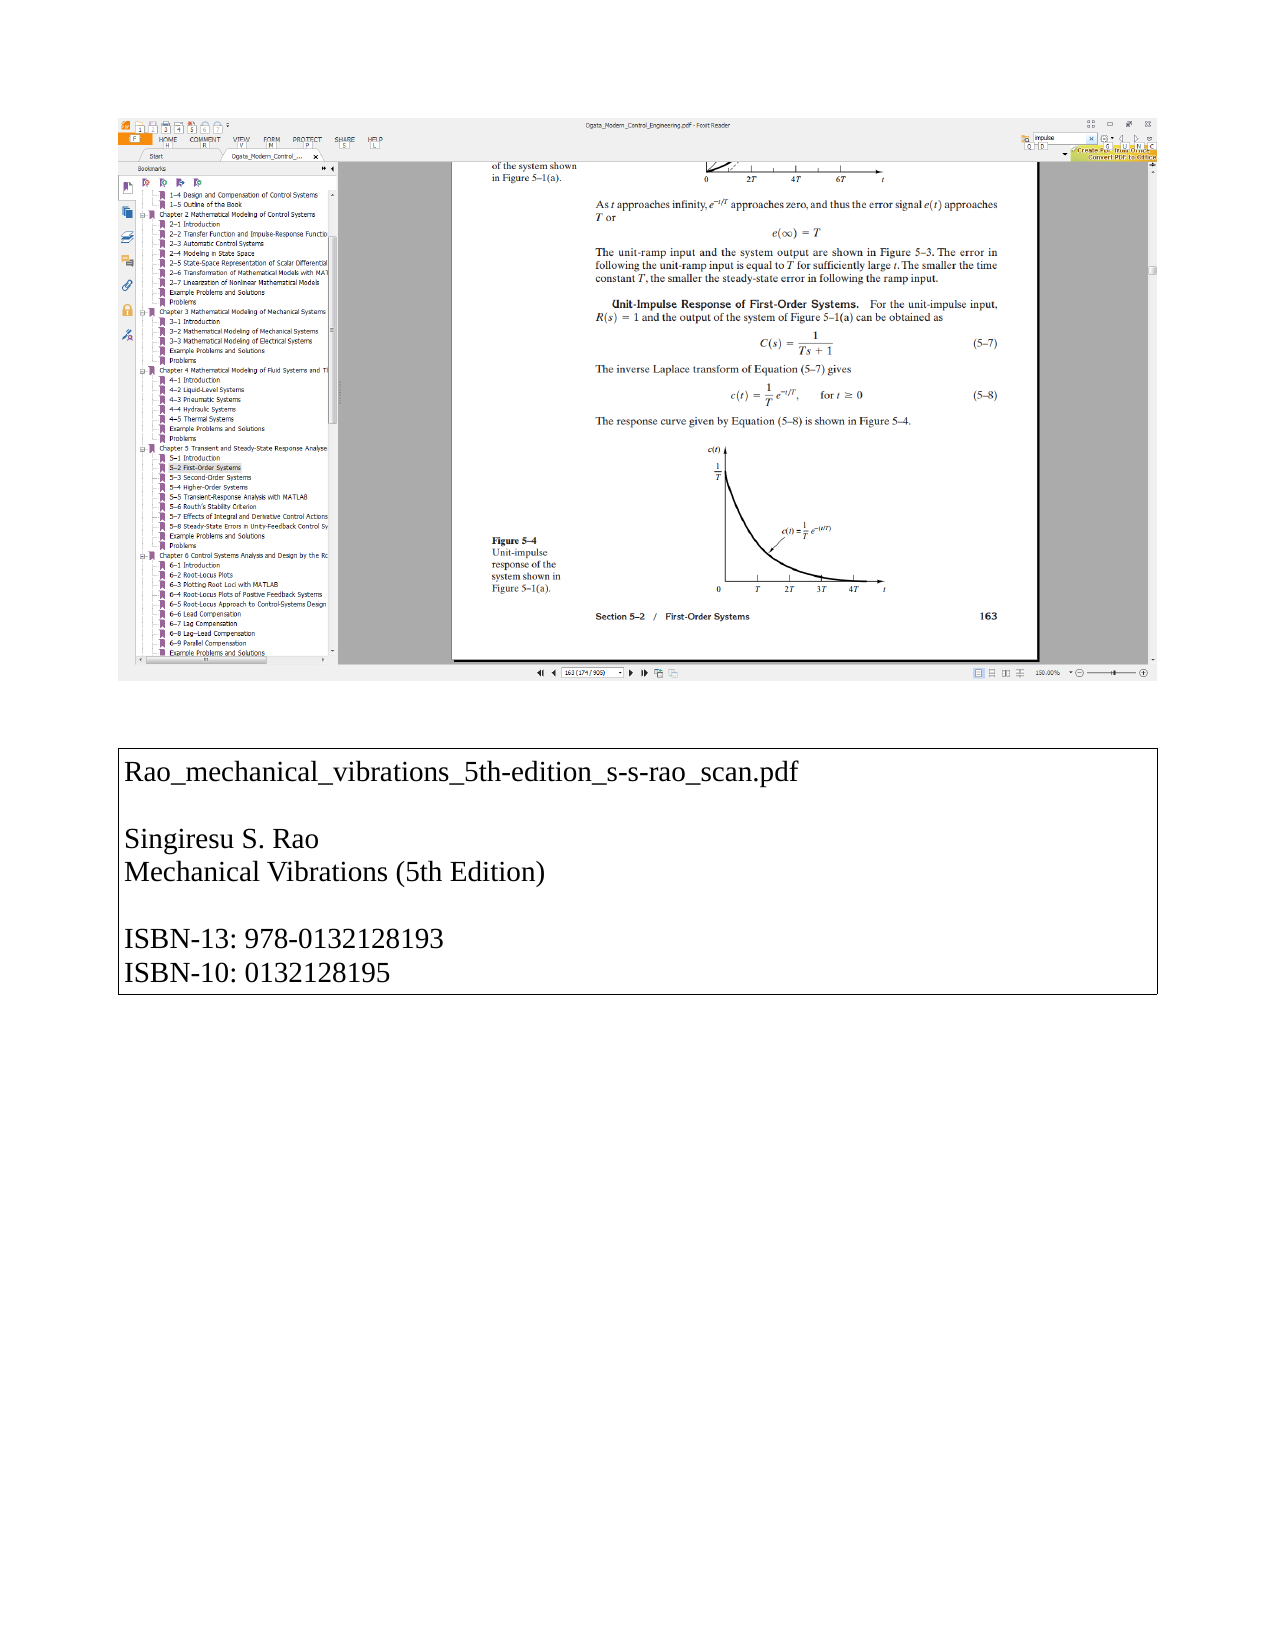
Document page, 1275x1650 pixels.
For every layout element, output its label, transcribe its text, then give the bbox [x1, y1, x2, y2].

picture [118, 118, 1157, 681]
table_header Rao_mechanical_vibrations_5th-edition_s-s-rao_scan.pdf Singiresu S. Rao Mechanical Vibrations (5th Edition) ISBN-13: 978-0132128193 ISBN-10: 0132128195 [119, 749, 1157, 994]
